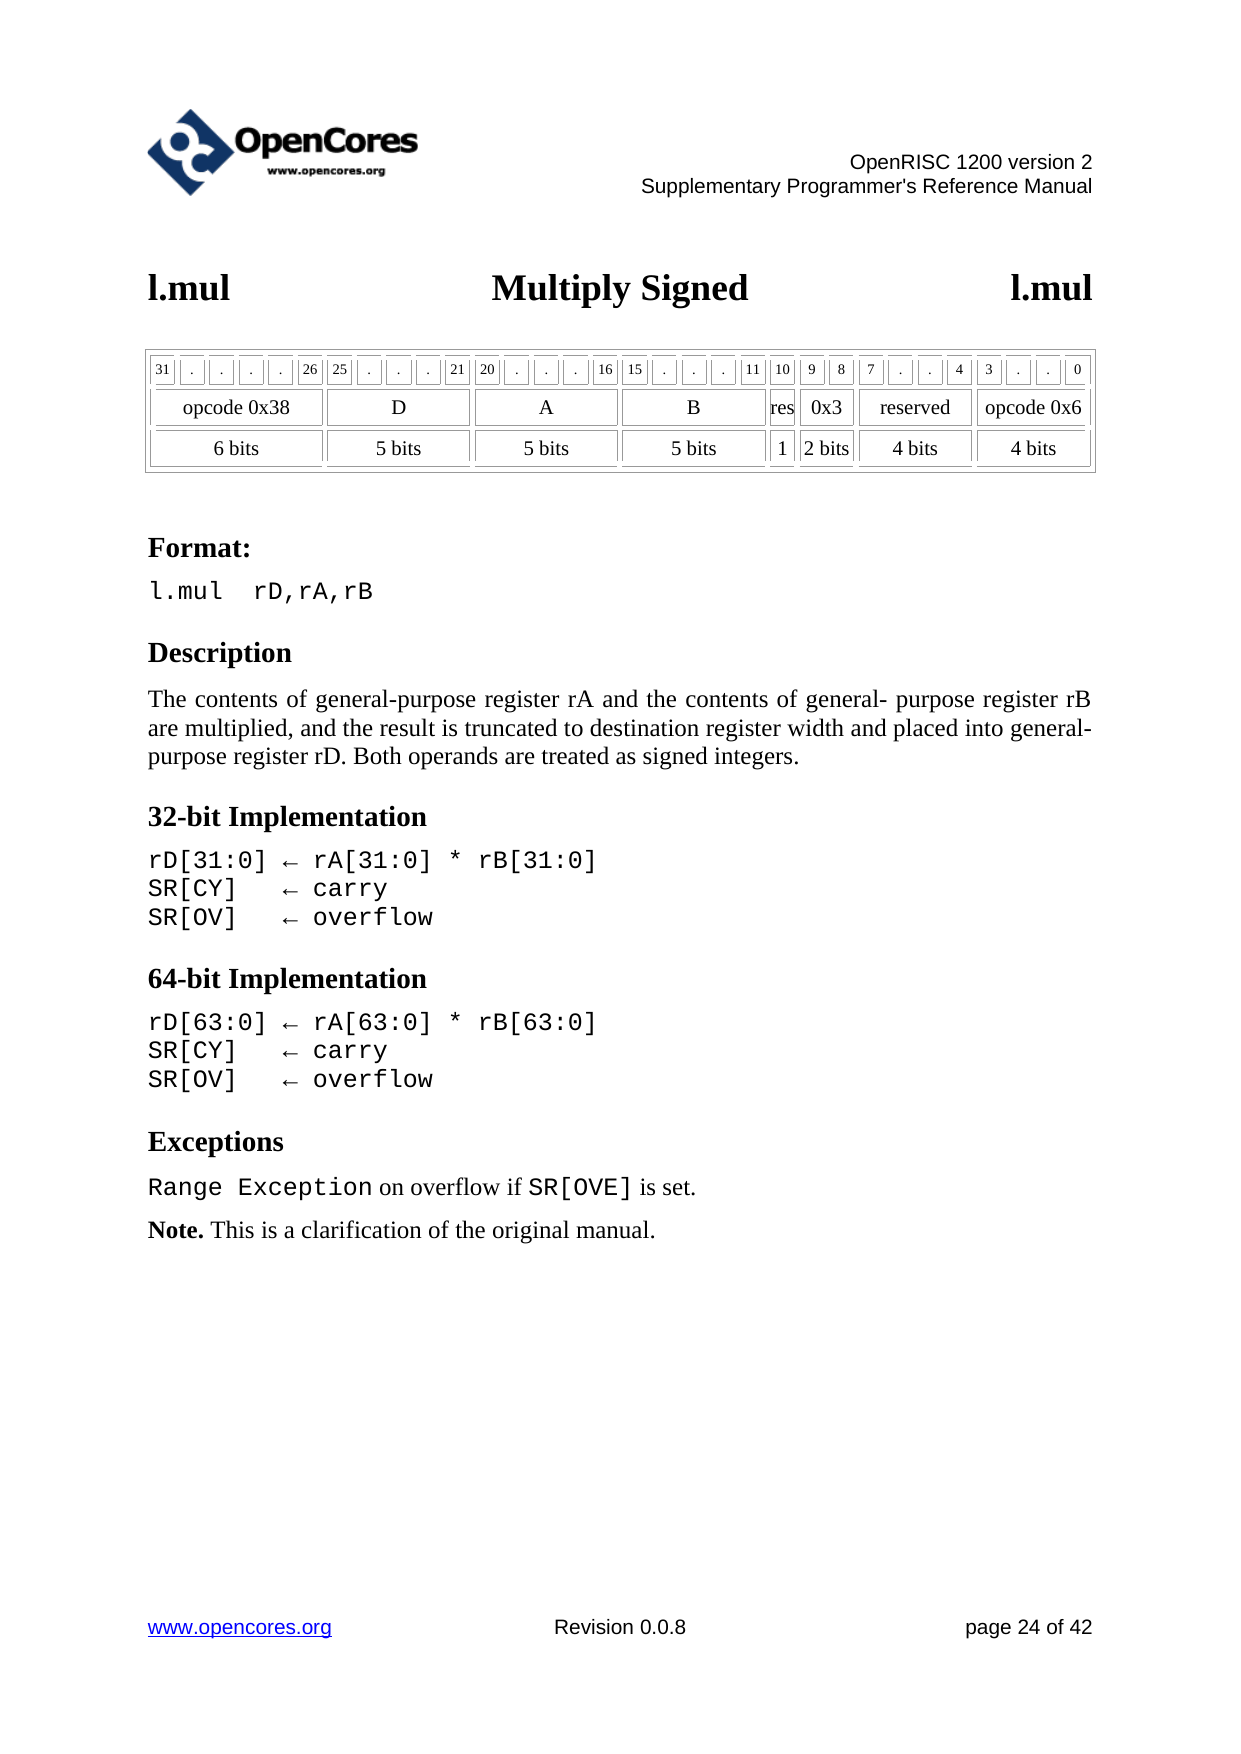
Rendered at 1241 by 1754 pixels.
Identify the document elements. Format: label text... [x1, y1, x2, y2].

table_cell res [768, 384, 797, 425]
table_header . [649, 350, 679, 383]
table_header 0 [1063, 350, 1093, 383]
title 32-bit Implementation [148, 799, 1093, 833]
table_header l.mul [148, 227, 325, 308]
table_cell reserved [856, 384, 974, 425]
table_cell 1 [768, 425, 797, 466]
table_header . [266, 350, 295, 383]
table_header 11 [738, 350, 767, 383]
table_header 10 [768, 350, 797, 383]
text rD[63:0] ← rA[63:0] * rB[63:0] [148, 1010, 1093, 1038]
table_header 3 [974, 350, 1003, 383]
text Range Exception on overflow if SR[OVE] is set. [148, 1172, 1093, 1203]
table_header . [384, 350, 413, 383]
table_cell 5 bits [472, 425, 620, 466]
table_header . [915, 350, 944, 383]
text SR[CY] ← carry [148, 1038, 1093, 1066]
table_header 20 [472, 350, 502, 383]
table_header Multiply Signed [325, 227, 915, 308]
table_header 25 [325, 350, 354, 383]
table_cell 6 bits [148, 425, 325, 466]
text Note. This is a clarification of the original manual. [148, 1215, 1093, 1244]
text l.mul rD,rA,rB [148, 578, 1093, 607]
title Exceptions [148, 1124, 1093, 1157]
table_cell B [620, 384, 767, 425]
table_cell opcode 0x6 [974, 384, 1093, 425]
table_header 16 [590, 350, 620, 383]
table_header . [886, 350, 915, 383]
text The contents of general-purpose register rA and the contents of general- purpose register rB are multiplied, and the result is truncated to destination register width and placed into general-purpose register rD. Both operands are treated as signed integers. [148, 684, 1093, 770]
table_cell 5 bits [620, 425, 767, 466]
text SR[OV] ← overflow [148, 1066, 1093, 1095]
table_header 4 [945, 350, 974, 383]
table_header l.mul [915, 227, 1093, 308]
picture [147, 109, 418, 196]
text rD[31:0] ← rA[31:0] * rB[31:0] [148, 847, 1093, 876]
table_header 31 [148, 350, 177, 383]
table_header 21 [443, 350, 472, 383]
title 64-bit Implementation [148, 961, 1093, 995]
table_header . [708, 350, 738, 383]
table_cell opcode 0x38 [148, 384, 325, 425]
table_header . [561, 350, 590, 383]
title Format: [148, 530, 1093, 563]
table_cell D [325, 384, 472, 425]
text SR[CY] ← carry [148, 876, 1093, 904]
table_header . [207, 350, 236, 383]
table_header . [1004, 350, 1033, 383]
table_header . [236, 350, 266, 383]
table_header 9 [797, 350, 826, 383]
table_header 15 [620, 350, 649, 383]
table_cell 5 bits [325, 425, 472, 466]
table_header 8 [826, 350, 856, 383]
table_header . [679, 350, 708, 383]
table_cell 4 bits [856, 425, 974, 466]
table_header . [354, 350, 384, 383]
table_cell 0x3 [797, 384, 856, 425]
table_cell 2 bits [797, 425, 856, 466]
table_header . [177, 350, 207, 383]
table_header 7 [856, 350, 886, 383]
table_header . [413, 350, 443, 383]
table_cell A [472, 384, 620, 425]
table_header . [531, 350, 561, 383]
title Description [148, 636, 1093, 669]
table_header 26 [295, 350, 325, 383]
text SR[OV] ← overflow [148, 904, 1093, 932]
table_cell 4 bits [974, 425, 1093, 466]
table_header . [502, 350, 531, 383]
table_header . [1033, 350, 1063, 383]
